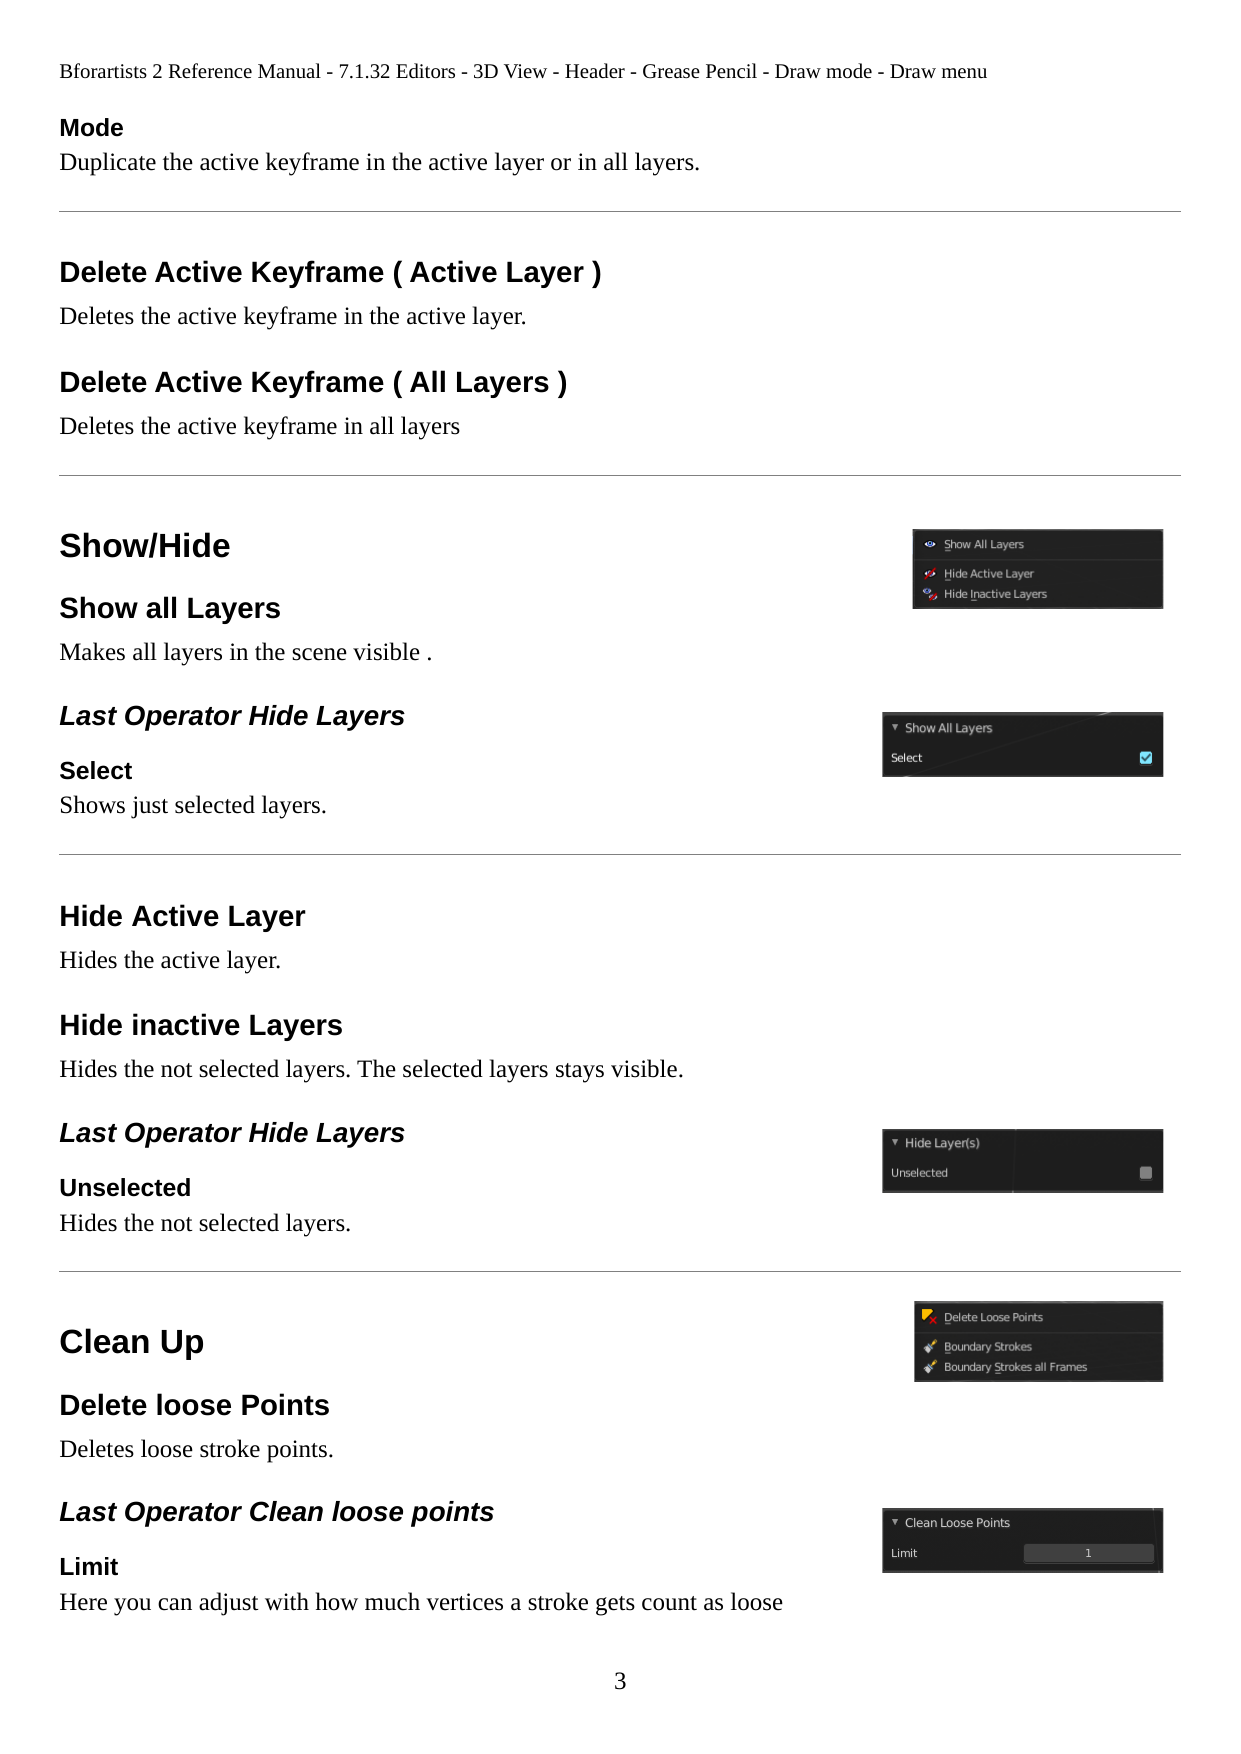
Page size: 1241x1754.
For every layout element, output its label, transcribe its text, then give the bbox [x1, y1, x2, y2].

subtitle Clean Up [59, 1322, 914, 1361]
subtitle Last Operator Hide Layers [59, 699, 1181, 731]
text Here you can adjust with how much vertices a stroke gets count as loose [59, 1587, 1181, 1616]
text Hides the active layer. [59, 945, 1181, 973]
text Duplicate the active keyframe in the active layer or in all layers. [59, 147, 1181, 176]
picture [882, 1129, 1164, 1193]
subtitle Show/Hide [59, 525, 1181, 564]
picture [882, 712, 1164, 777]
subtitle Last Operator Clean loose points [59, 1495, 1181, 1527]
text Deletes the active keyframe in all layers [59, 411, 1181, 440]
subtitle [1164, 1322, 1181, 1361]
text Deletes loose stroke points. [59, 1434, 1181, 1463]
text Shows just selected layers. [59, 791, 1181, 819]
subtitle Hide inactive Layers [59, 1008, 1181, 1042]
subtitle Mode [59, 113, 1181, 141]
subtitle Unselected [59, 1173, 1181, 1202]
text Hides the not selected layers. The selected layers stays visible. [59, 1054, 1181, 1083]
text Makes all layers in the scene visible . [59, 637, 1181, 666]
subtitle Delete Active Keyframe ( Active Layer ) [59, 255, 1181, 289]
subtitle Last Operator Hide Layers [59, 1116, 1181, 1148]
subtitle Hide Active Layer [59, 898, 1181, 932]
subtitle Limit [59, 1552, 1181, 1581]
subtitle Select [59, 756, 1181, 784]
subtitle Show all Layers [59, 591, 1181, 625]
subtitle Delete Active Keyframe ( All Layers ) [59, 365, 1181, 399]
text Deletes the active keyframe in the active layer. [59, 301, 1181, 330]
subtitle Delete loose Points [59, 1388, 1181, 1421]
text Hides the not selected layers. [59, 1208, 1181, 1237]
picture [912, 529, 1164, 609]
picture [914, 1301, 1164, 1382]
picture [882, 1508, 1164, 1573]
